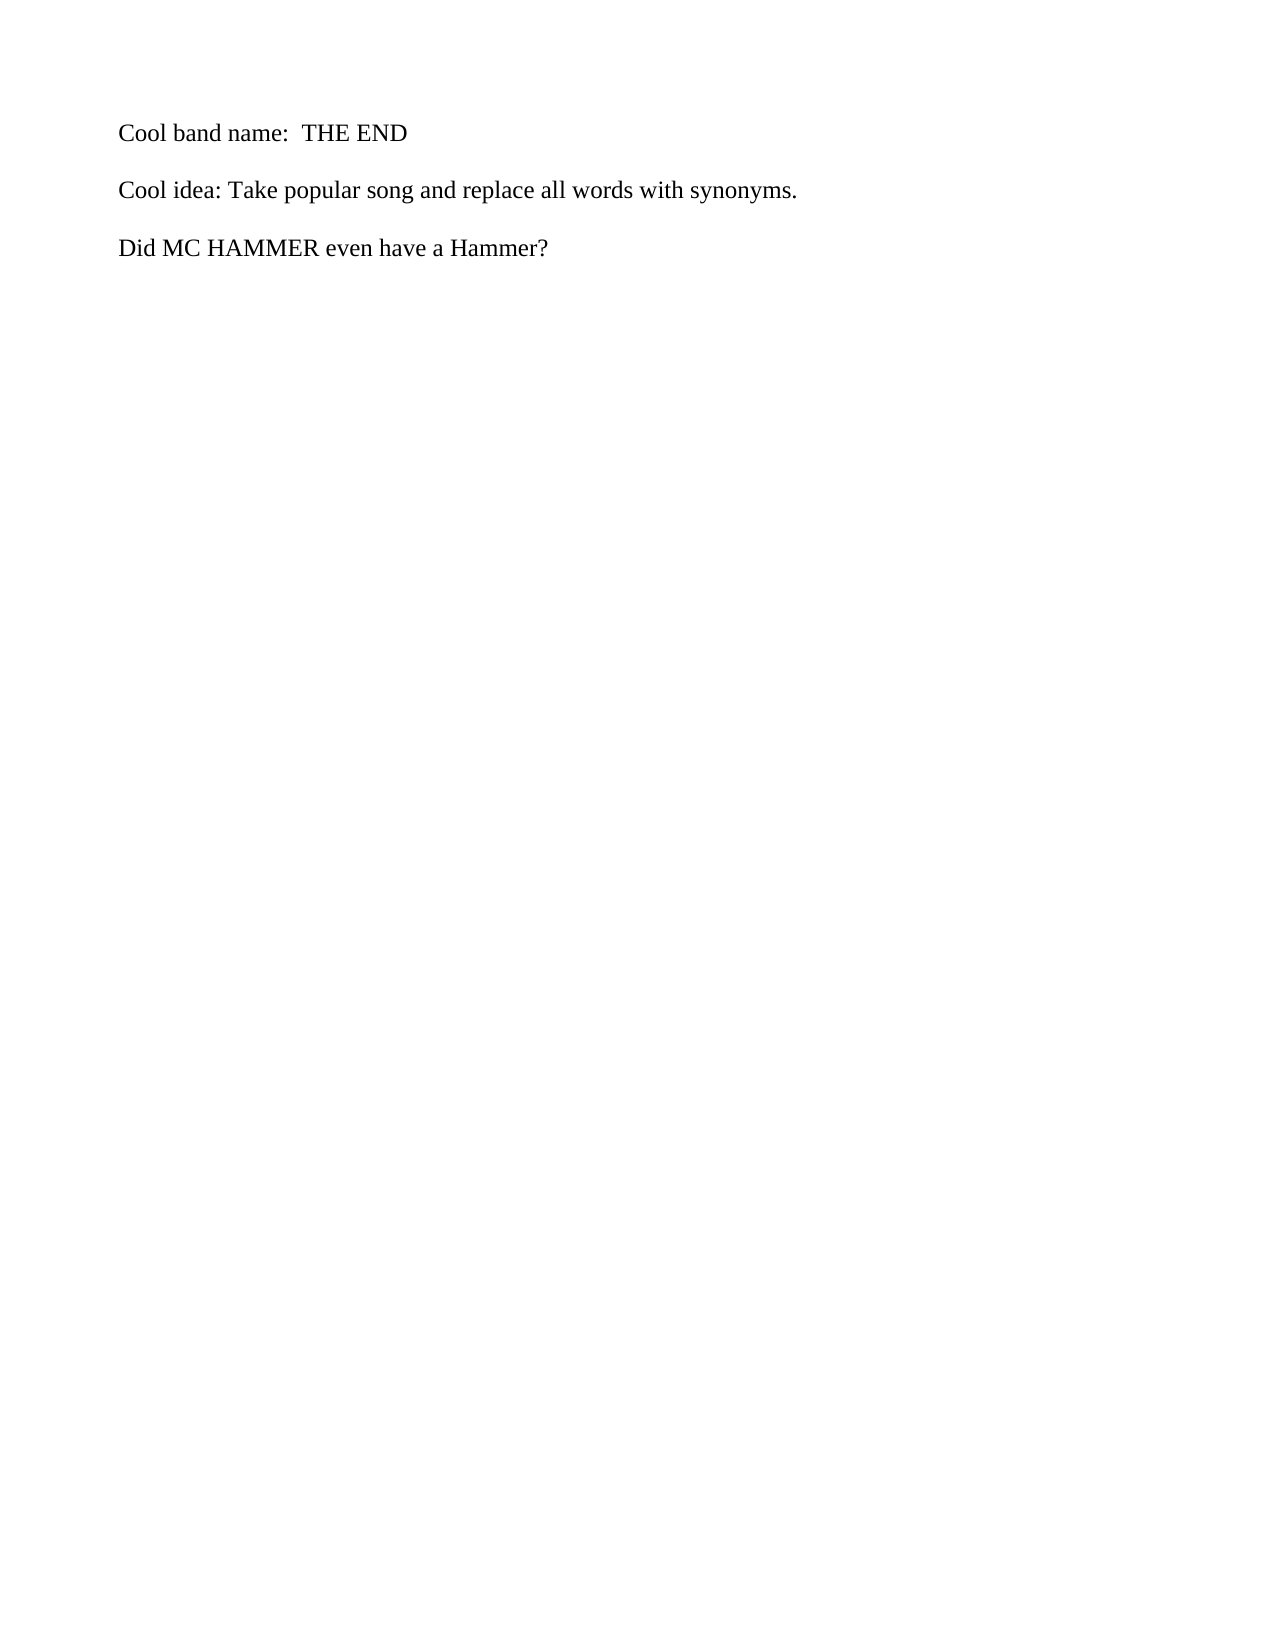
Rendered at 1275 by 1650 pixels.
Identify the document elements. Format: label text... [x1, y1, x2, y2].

text Did MC HAMMER even have a Hammer? [118, 233, 1157, 262]
text Cool band name: THE END Cool idea: Take popular song and replace all words with synonyms. [118, 118, 1157, 204]
